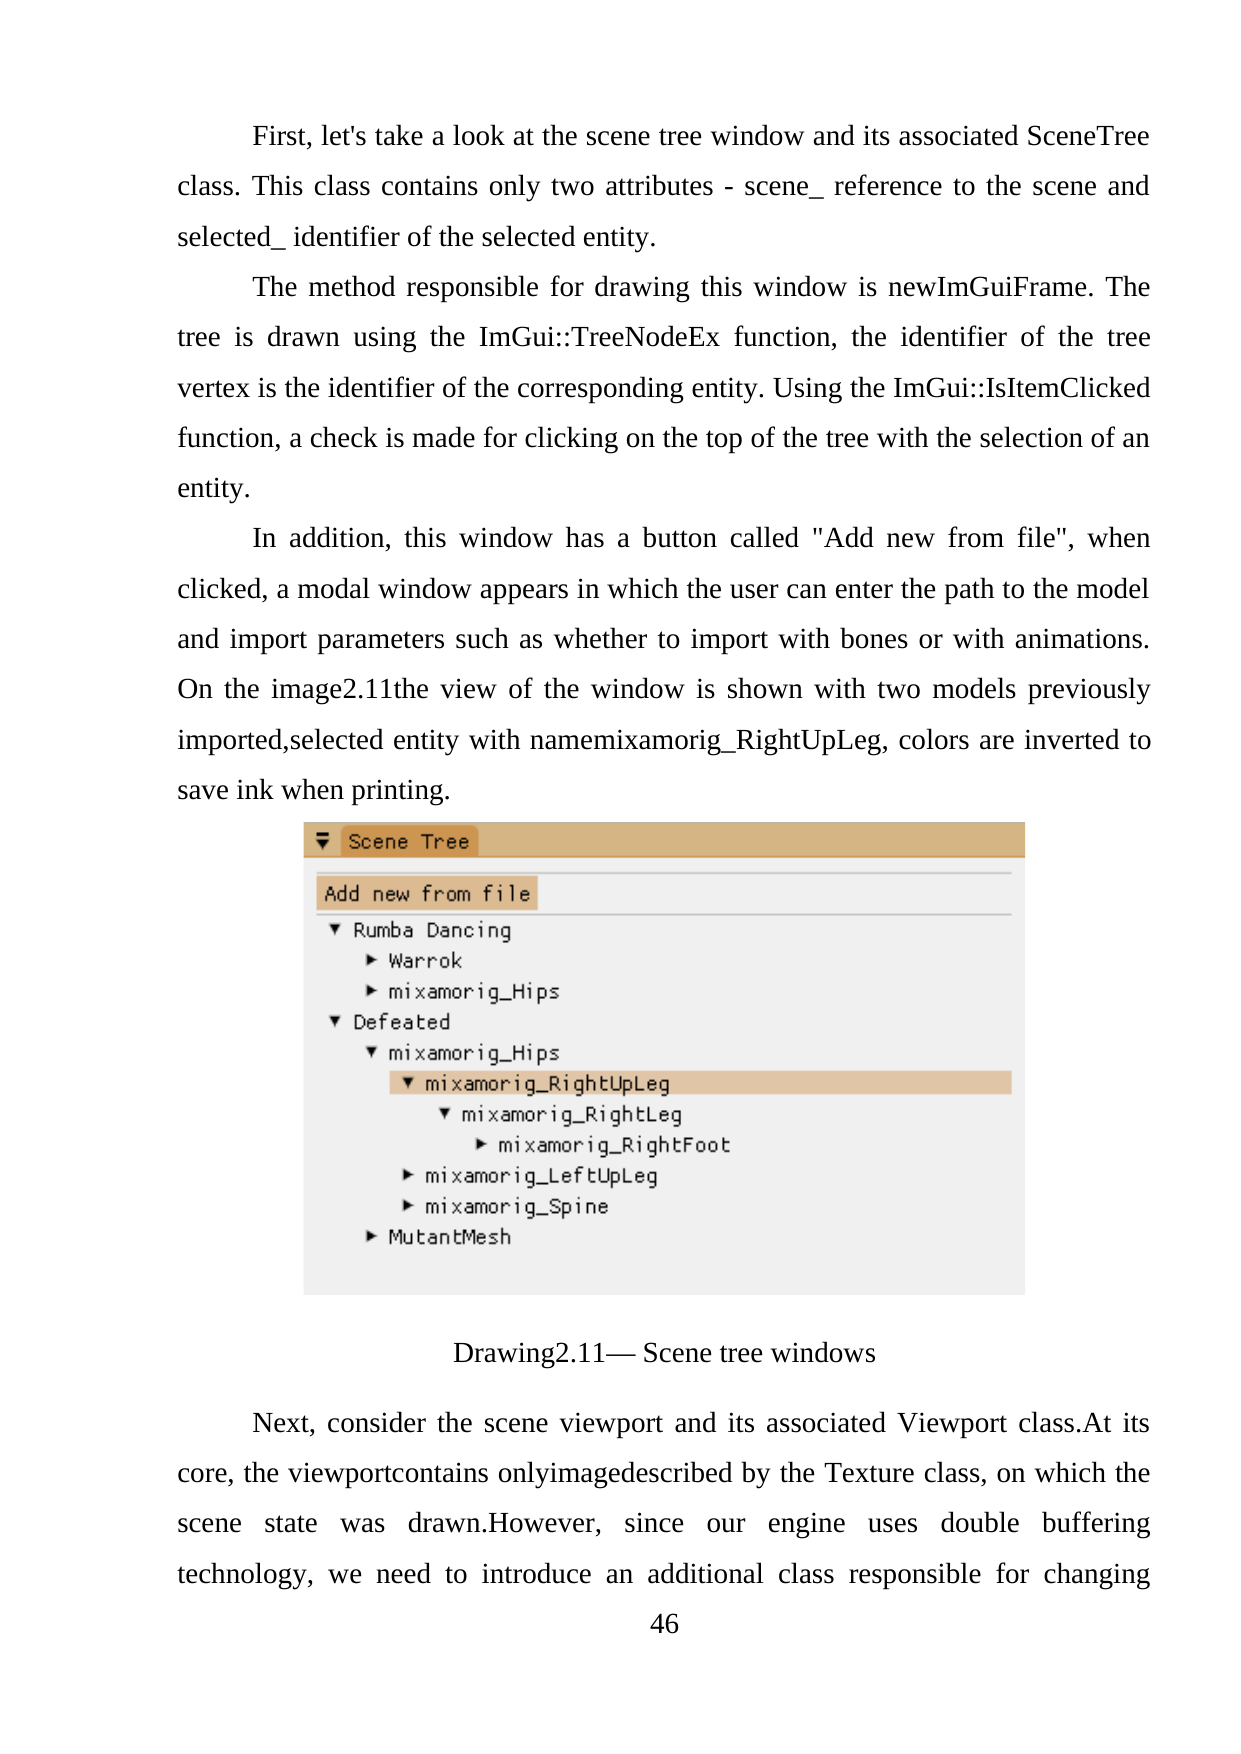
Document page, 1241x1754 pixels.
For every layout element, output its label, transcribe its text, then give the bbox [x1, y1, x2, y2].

text Drawing2.11— Scene tree windows [300, 1335, 1029, 1368]
text In addition, this window has a button called "Add new from file", when clicked, a modal window appears in which the user can enter the path to the model and import parameters such as whether to import with bones or with animations. On the image2.11the view of the window is shown with two models previously imported,selected entity with namemixamorig_RightUpLeg, colors are inverted to save ink when printing. [177, 521, 1152, 806]
text First, let's take a look at the scene tree window and its associated SceneTree class. This class contains only two attributes - scene_ reference to the scene and selected_ identifier of the selected entity. [177, 118, 1152, 252]
text Next, consider the scene viewport and its associated Viewport class.At its core, the viewportcontains onlyimagedescribed by the Texture class, on which the scene state was drawn.However, since our engine uses double buffering technology, we need to introduce an additional class responsible for changing [177, 1405, 1152, 1589]
picture [303, 822, 1026, 1295]
text The method responsible for drawing this window is newImGuiFrame. The tree is drawn using the ImGui::TreeNodeEx function, the identifier of the tree vertex is the identifier of the corresponding entity. Using the ImGui::IsItemClicked function, a check is made for clicking on the top of the tree with the selection of an entity. [177, 269, 1152, 504]
